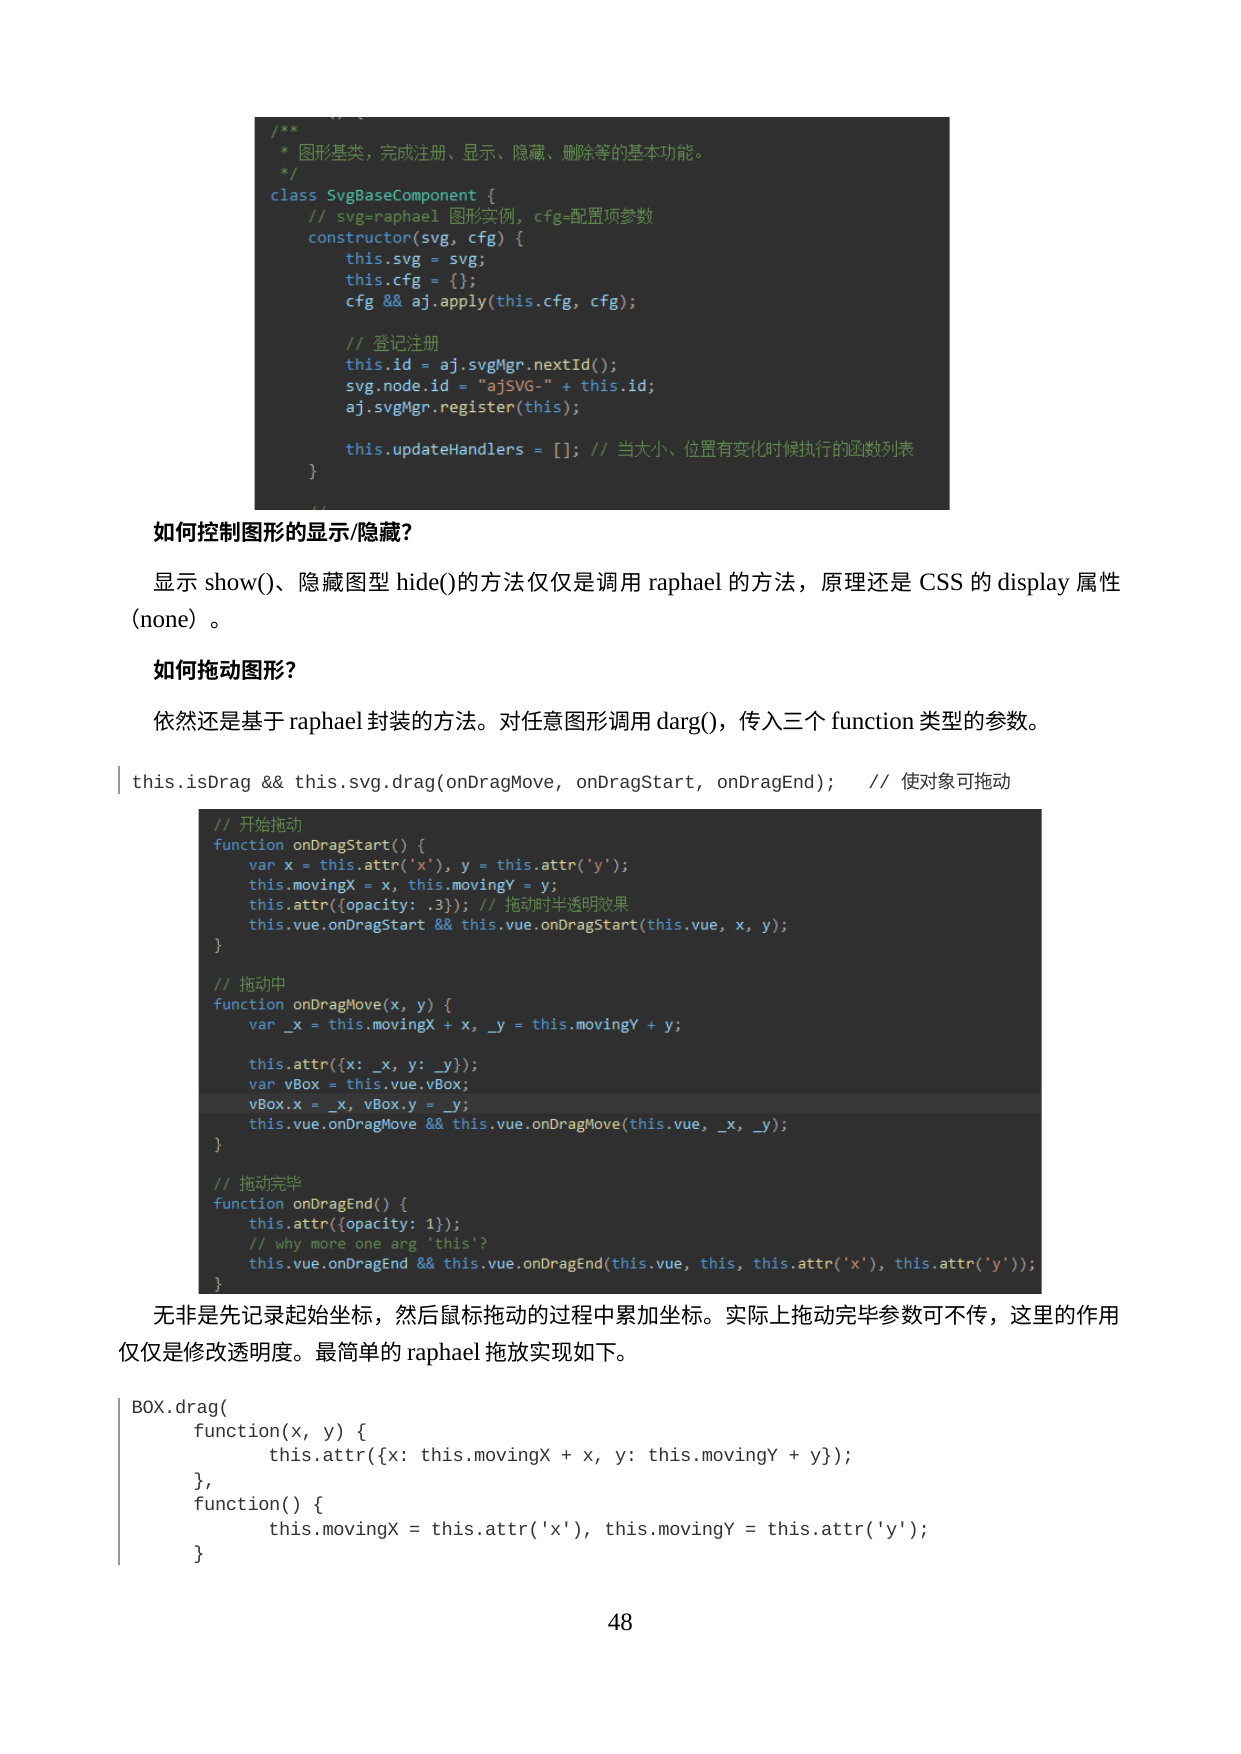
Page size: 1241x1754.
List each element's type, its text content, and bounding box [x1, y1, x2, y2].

text 如何控制图形的显示/隐藏？ [118, 118, 1122, 546]
text this.movingX = this.attr('x'), this.movingY = this.attr('y'); [120, 1519, 1122, 1541]
picture [254, 117, 950, 510]
text function() { [120, 1495, 1122, 1516]
text 显示show()、隐藏图型hide()的方法仅仅是调用raphael的方法，原理还是CSS的display属性（none）。 [118, 565, 1122, 633]
text 无非是先记录起始坐标，然后鼠标拖动的过程中累加坐标。实际上拖动完毕参数可不传，这里的作用仅仅是修改透明度。最简单的raphael拖放实现如下。 [118, 809, 1122, 1366]
text 如何拖动图形？ [118, 653, 1122, 684]
text } [120, 1544, 1122, 1565]
text this.attr({x: this.movingX + x, y: this.movingY + y}); [120, 1446, 1122, 1467]
text }, [120, 1471, 1122, 1492]
picture [198, 809, 1042, 1294]
text function(x, y) { [120, 1422, 1122, 1443]
text 依然还是基于raphael封装的方法。对任意图形调用darg()，传入三个function类型的参数。 [118, 704, 1122, 735]
text BOX.drag( [118, 1397, 1122, 1419]
text this.isDrag && this.svg.drag(onDragMove, onDragStart, onDragEnd); // 使对象可拖动 [120, 766, 1122, 794]
